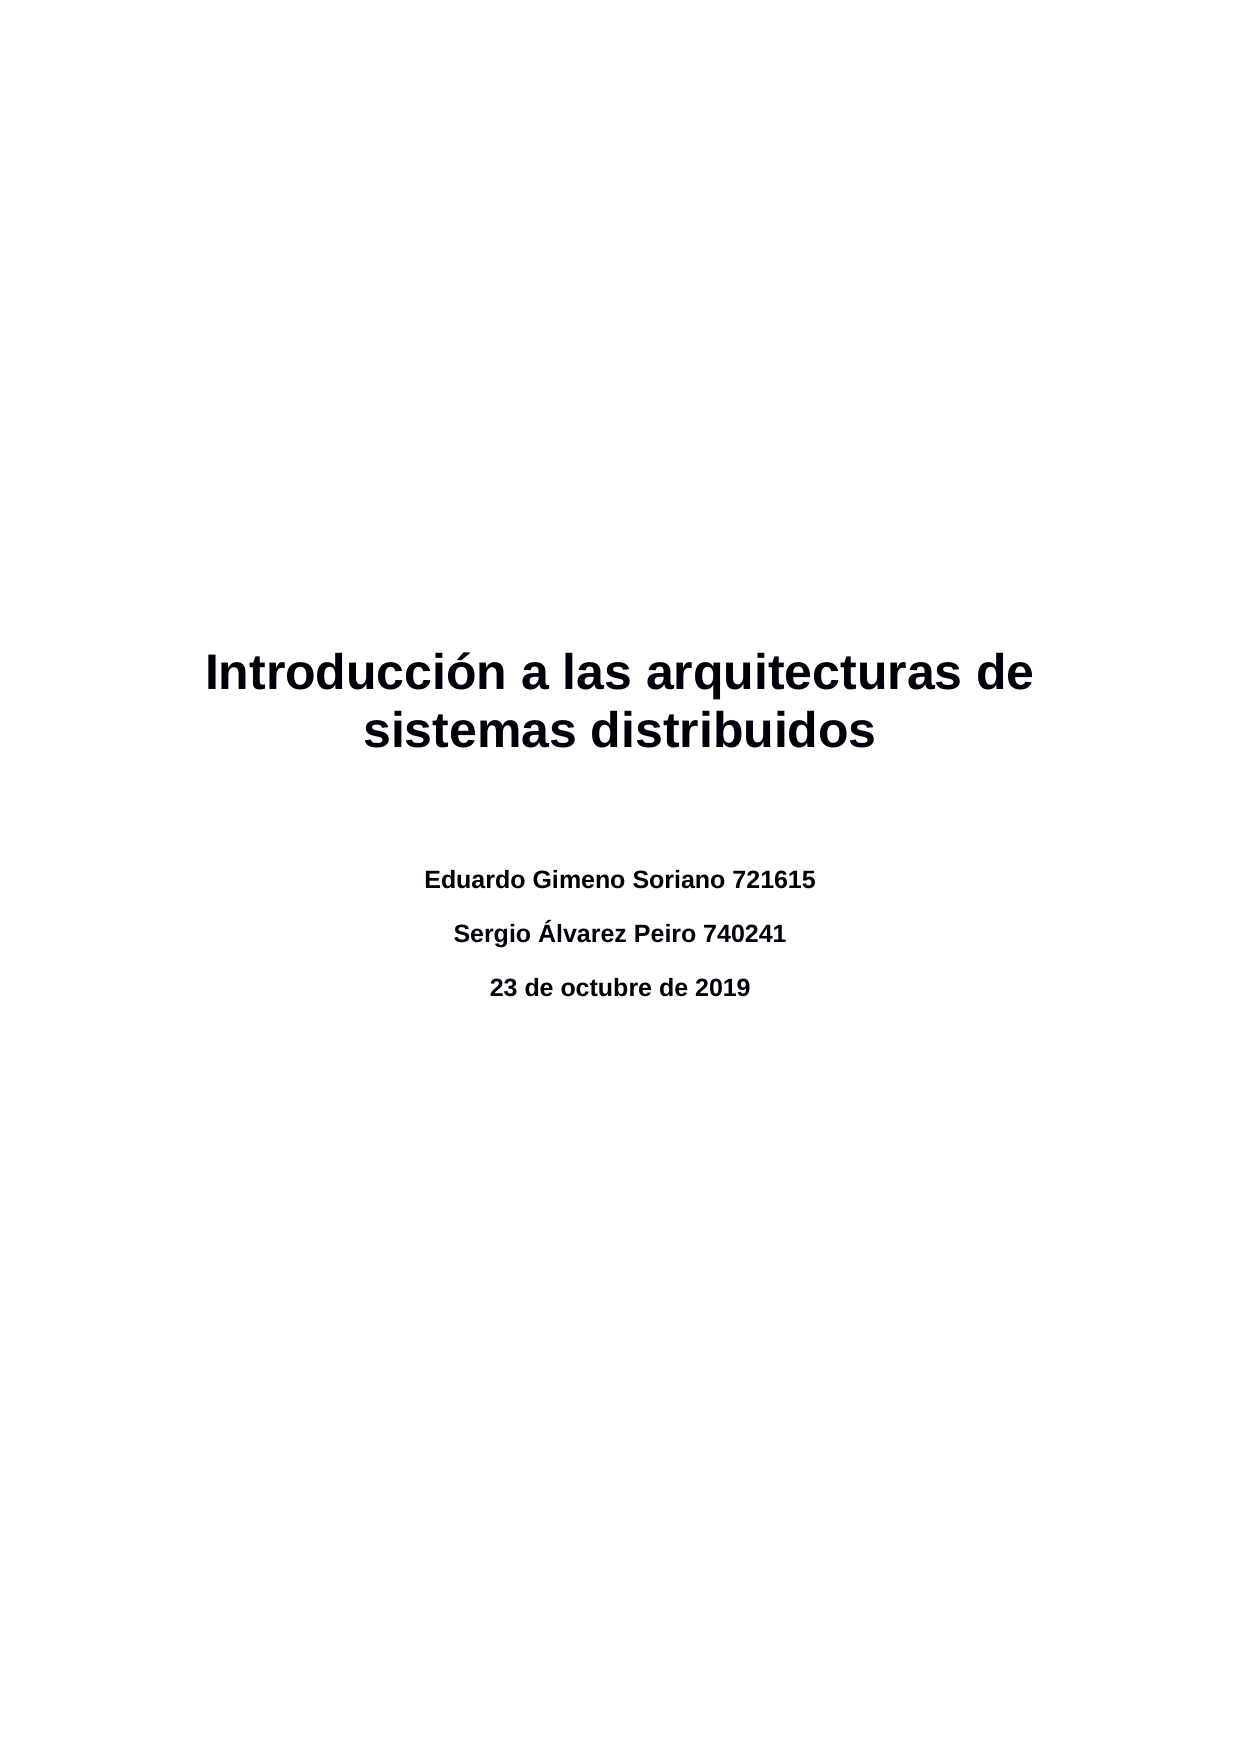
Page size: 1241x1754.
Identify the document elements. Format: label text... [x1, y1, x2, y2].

text Sergio Álvarez Peiro 740241 [177, 919, 1063, 948]
text Introducción a las arquitecturas de sistemas distribuidos [177, 643, 1063, 758]
text 23 de octubre de 2019 [177, 973, 1063, 1001]
text Eduardo Gimeno Soriano 721615 [177, 865, 1063, 894]
